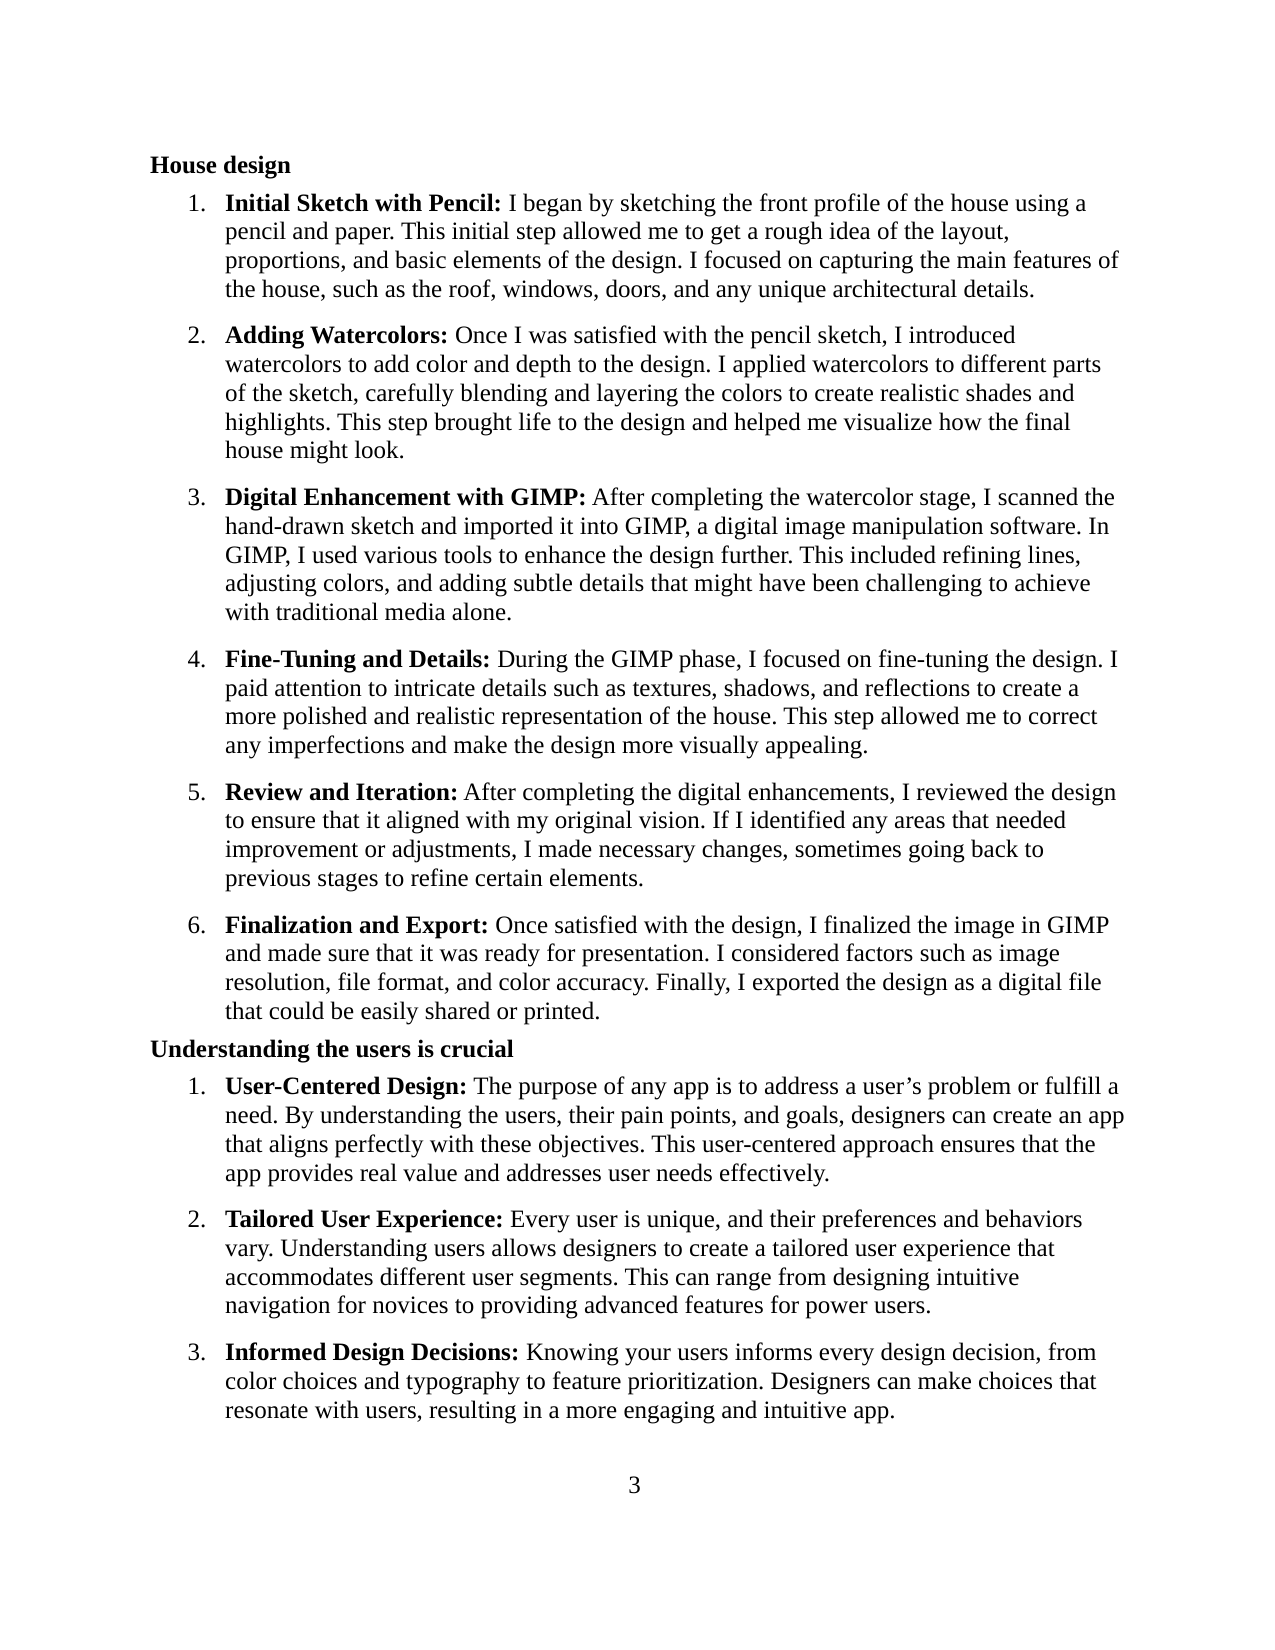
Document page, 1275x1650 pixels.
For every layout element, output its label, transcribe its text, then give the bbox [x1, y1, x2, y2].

list User-Centered Design: The purpose of any app is to address a user’s problem or fulfill a need. By understanding the users, their pain points, and goals, designers can create an app that aligns perfectly with these objectives. This user-centered approach ensures that the app provides real value and addresses user needs effectively. [187, 1071, 1125, 1186]
list Review and Iteration: After completing the digital enhancements, I reviewed the design to ensure that it aligned with my original vision. If I identified any areas that needed improvement or adjustments, I made necessary changes, sometimes going back to previous stages to refine certain elements. [187, 777, 1125, 892]
text House design [150, 150, 1125, 179]
list Finalization and Export: Once satisfied with the design, I finalized the image in GIMP and made sure that it was ready for presentation. I considered factors such as image resolution, file format, and color accuracy. Finally, I exported the design as a digital file that could be easily shared or printed. [187, 910, 1125, 1025]
list Digital Enhancement with GIMP: After completing the watercolor stage, I scanned the hand-drawn sketch and imported it into GIMP, a digital image manipulation software. In GIMP, I used various tools to enhance the design further. This included refining lines, adjusting colors, and adding subtle details that might have been challenging to achieve with traditional media alone. [187, 482, 1125, 626]
list Tailored User Experience: Every user is unique, and their preferences and behaviors vary. Understanding users allows designers to create a tailored user experience that accommodates different user segments. This can range from designing intuitive navigation for novices to providing advanced features for power users. [187, 1204, 1125, 1319]
list Informed Design Decisions: Knowing your users informs every design decision, from color choices and typography to feature prioritization. Designers can make choices that resonate with users, resulting in a more engaging and intuitive app. [187, 1337, 1125, 1423]
list Fine-Tuning and Details: During the GIMP phase, I focused on fine-tuning the design. I paid attention to intricate details such as textures, shadows, and reflections to create a more polished and realistic representation of the house. This step allowed me to correct any imperfections and make the design more visually appealing. [187, 644, 1125, 759]
list Initial Sketch with Pencil: I began by sketching the front profile of the house using a pencil and paper. This initial step allowed me to get a rough idea of the layout, proportions, and basic elements of the design. I focused on capturing the main features of the house, such as the roof, windows, doors, and any unique architectural details. [187, 188, 1125, 303]
list Adding Watercolors: Once I was satisfied with the pencil sketch, I introduced watercolors to add color and depth to the design. I applied watercolors to different parts of the sketch, carefully blending and layering the colors to create realistic shades and highlights. This step brought life to the design and helped me visualize how the final house might look. [187, 321, 1125, 464]
text Understanding the users is crucial [150, 1034, 1125, 1062]
